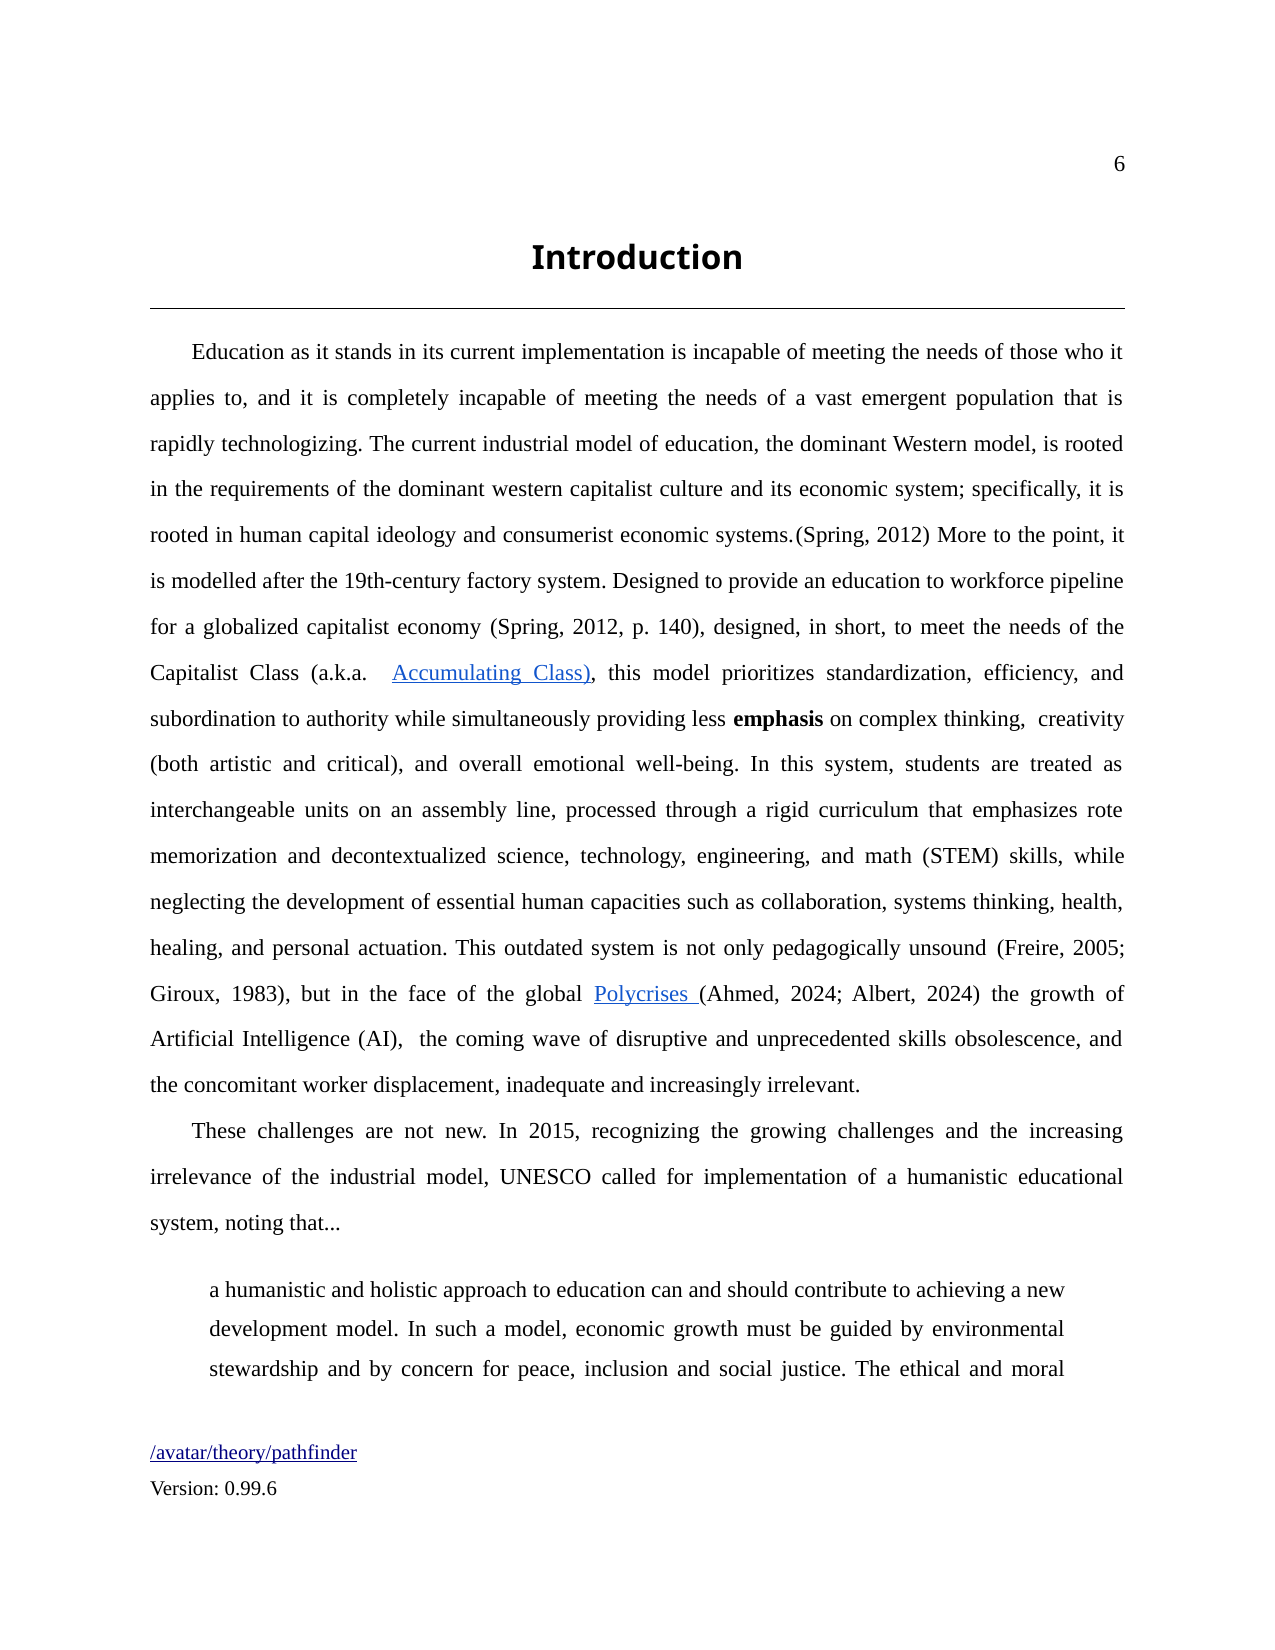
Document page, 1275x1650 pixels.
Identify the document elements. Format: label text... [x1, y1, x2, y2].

text These challenges are not new. In 2015, recognizing the growing challenges and the increasing irrelevance of the industrial model, UNESCO called for implementation of a humanistic educational system, noting that... [150, 1117, 1125, 1235]
subtitle Introduction [150, 231, 1125, 308]
text Education as it stands in its current implementation is incapable of meeting the needs of those who it applies to, and it is completely incapable of meeting the needs of a vast emergent population that is rapidly technologizing. The current industrial model of education, the dominant Western model, is rooted in the requirements of the dominant western capitalist culture and its economic system; specifically, it is rooted in human capital ideology and consumerist economic systems.(Spring, 2012) More to the point, it is modelled after the 19th-century factory system. Designed to provide an education to workforce pipeline for a globalized capitalist economy (Spring, 2012, p. 140), designed, in short, to meet the needs of the Capitalist Class (a.k.a. Accumulating Class), this model prioritizes standardization, efficiency, and subordination to authority while simultaneously providing less emphasis on complex thinking, creativity (both artistic and critical), and overall emotional well-being. In this system, students are treated as interchangeable units on an assembly line, processed through a rigid curriculum that emphasizes rote memorization and decontextualized science, technology, engineering, and math (STEM) skills, while neglecting the development of essential human capacities such as collaboration, systems thinking, health, healing, and personal actuation. This outdated system is not only pedagogically unsound (Freire, 2005; Giroux, 1983), but in the face of the global Polycrises (Ahmed, 2024; Albert, 2024) the growth of Artificial Intelligence (AI), the coming wave of disruptive and unprecedented skills obsolescence, and the concomitant worker displacement, inadequate and increasingly irrelevant. [150, 338, 1125, 1098]
text a humanistic and holistic approach to education can and should contribute to achieving a new development model. In such a model, economic growth must be guided by environmental stewardship and by concern for peace, inclusion and social justice. The ethical and moral [209, 1276, 1066, 1381]
